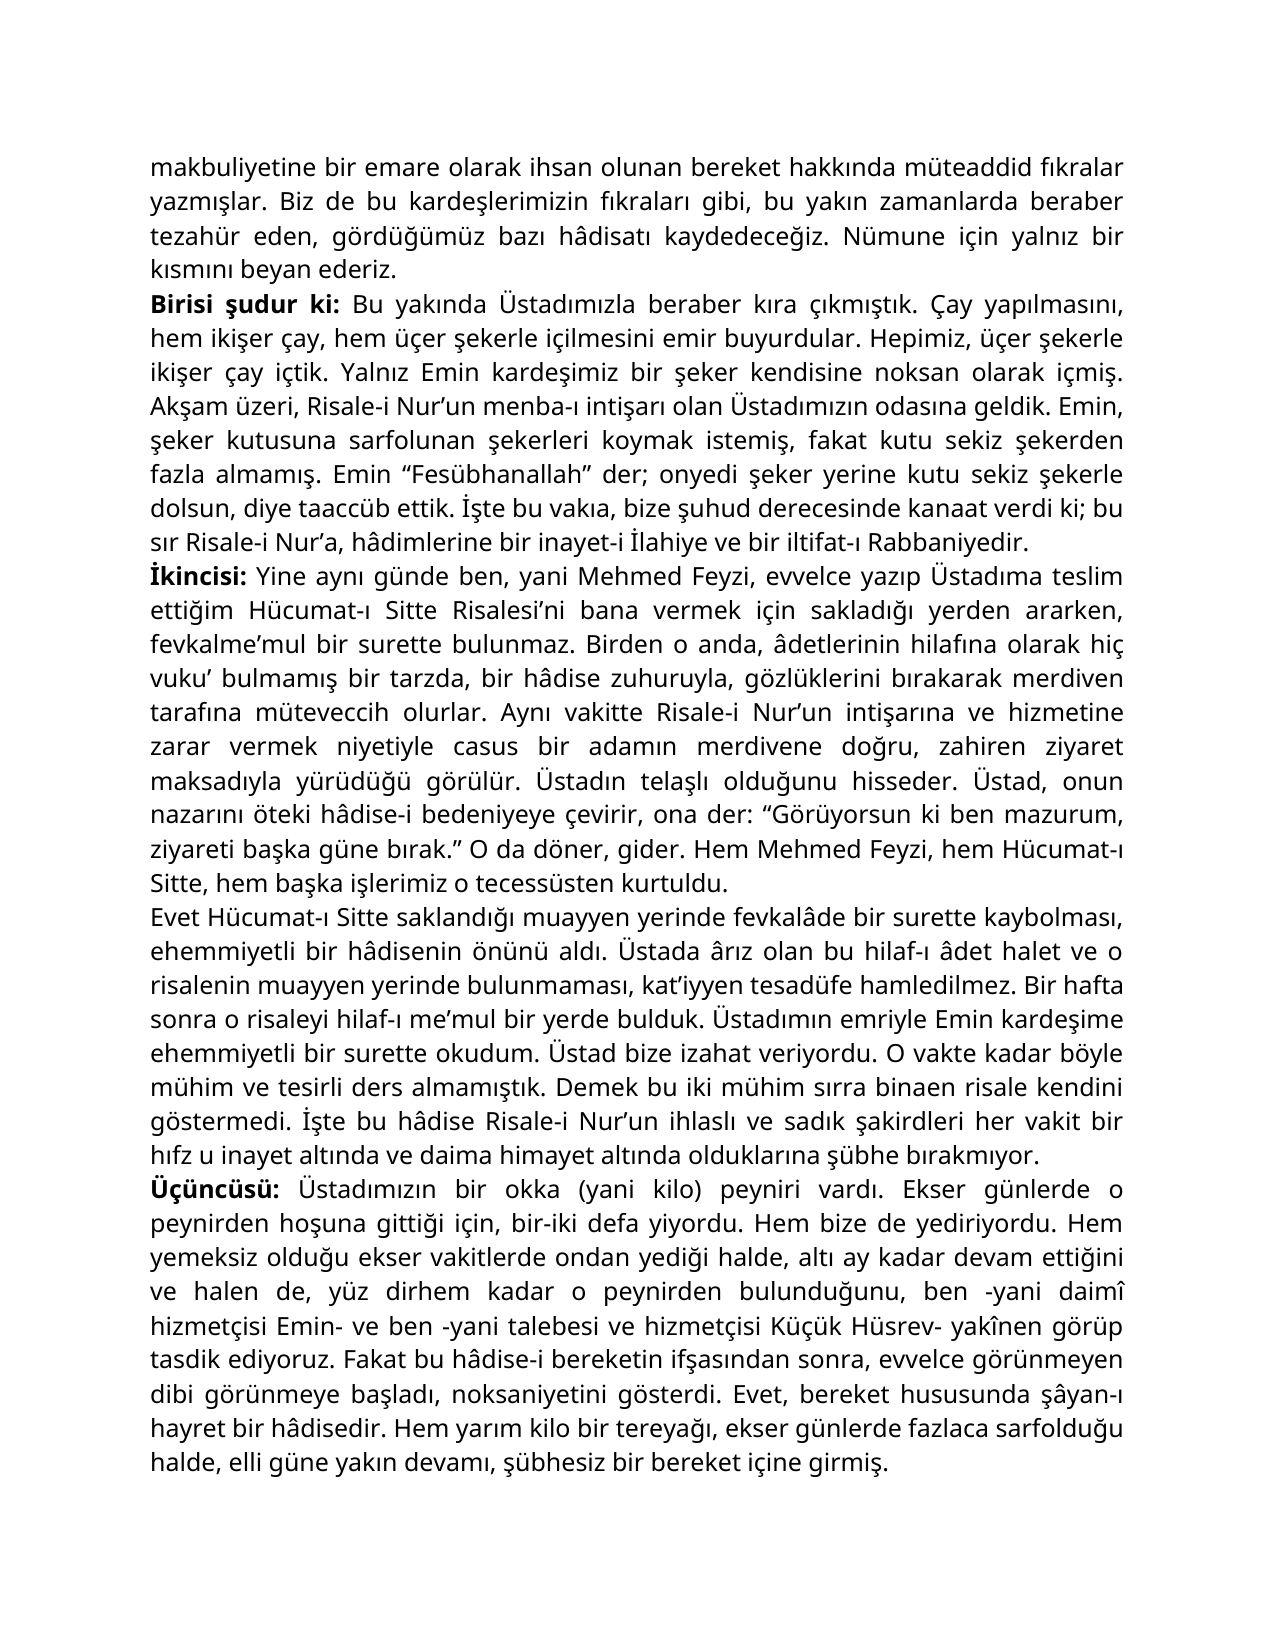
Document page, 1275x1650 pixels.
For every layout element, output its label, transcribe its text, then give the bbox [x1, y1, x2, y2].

text İkincisi: Yine aynı günde ben, yani Mehmed Feyzi, evvelce yazıp Üstadıma teslim ettiğim Hücumat-ı Sitte Risalesi’ni bana vermek için sakladığı yerden ararken, fevkalme’mul bir surette bulunmaz. Birden o anda, âdetlerinin hilafına olarak hiç vuku’ bulmamış bir tarzda, bir hâdise zuhuruyla, gözlüklerini bırakarak merdiven tarafına müteveccih olurlar. Aynı vakitte Risale-i Nur’un intişarına ve hizmetine zarar vermek niyetiyle casus bir adamın merdivene doğru, zahiren ziyaret maksadıyla yürüdüğü görülür. Üstadın telaşlı olduğunu hisseder. Üstad, onun nazarını öteki hâdise-i bedeniyeye çevirir, ona der: “Görüyorsun ki ben mazurum, ziyareti başka güne bırak.” O da döner, gider. Hem Mehmed Feyzi, hem Hücumat-ı Sitte, hem başka işlerimiz o tecessüsten kurtuldu. [150, 559, 1125, 899]
text Üçüncüsü: Üstadımızın bir okka (yani kilo) peyniri vardı. Ekser günlerde o peynirden hoşuna gittiği için, bir-iki defa yiyordu. Hem bize de yediriyordu. Hem yemeksiz olduğu ekser vakitlerde ondan yediği halde, altı ay kadar devam ettiğini ve halen de, yüz dirhem kadar o peynirden bulunduğunu, ben -yani daimî hizmetçisi Emin- ve ben -yani talebesi ve hizmetçisi Küçük Hüsrev- yakînen görüp tasdik ediyoruz. Fakat bu hâdise-i bereketin ifşasından sonra, evvelce görünmeyen dibi görünmeye başladı, noksaniyetini gösterdi. Evet, bereket hususunda şâyan-ı hayret bir hâdisedir. Hem yarım kilo bir tereyağı, ekser günlerde fazlaca sarfolduğu halde, elli güne yakın devamı, şübhesiz bir bereket içine girmiş. [150, 1172, 1125, 1478]
text Birisi şudur ki: Bu yakında Üstadımızla beraber kıra çıkmıştık. Çay yapılmasını, hem ikişer çay, hem üçer şekerle içilmesini emir buyurdular. Hepimiz, üçer şekerle ikişer çay içtik. Yalnız Emin kardeşimiz bir şeker kendisine noksan olarak içmiş. Akşam üzeri, Risale-i Nur’un menba-ı intişarı olan Üstadımızın odasına geldik. Emin, şeker kutusuna sarfolunan şekerleri koymak istemiş, fakat kutu sekiz şekerden fazla almamış. Emin “Fesübhanallah” der; onyedi şeker yerine kutu sekiz şekerle dolsun, diye taaccüb ettik. İşte bu vakıa, bize şuhud derecesinde kanaat verdi ki; bu sır Risale-i Nur’a, hâdimlerine bir inayet-i İlahiye ve bir iltifat-ı Rabbaniyedir. [150, 286, 1125, 559]
text makbuliyetine bir emare olarak ihsan olunan bereket hakkında müteaddid fıkralar yazmışlar. Biz de bu kardeşlerimizin fıkraları gibi, bu yakın zamanlarda beraber tezahür eden, gördüğümüz bazı hâdisatı kaydedeceğiz. Nümune için yalnız bir kısmını beyan ederiz. [150, 150, 1125, 286]
text Evet Hücumat-ı Sitte saklandığı muayyen yerinde fevkalâde bir surette kaybolması, ehemmiyetli bir hâdisenin önünü aldı. Üstada ârız olan bu hilaf-ı âdet halet ve o risalenin muayyen yerinde bulunmaması, kat’iyyen tesadüfe hamledilmez. Bir hafta sonra o risaleyi hilaf-ı me’mul bir yerde bulduk. Üstadımın emriyle Emin kardeşime ehemmiyetli bir surette okudum. Üstad bize izahat veriyordu. O vakte kadar böyle mühim ve tesirli ders almamıştık. Demek bu iki mühim sırra binaen risale kendini göstermedi. İşte bu hâdise Risale-i Nur’un ihlaslı ve sadık şakirdleri her vakit bir hıfz u inayet altında ve daima himayet altında olduklarına şübhe bırakmıyor. [150, 899, 1125, 1172]
